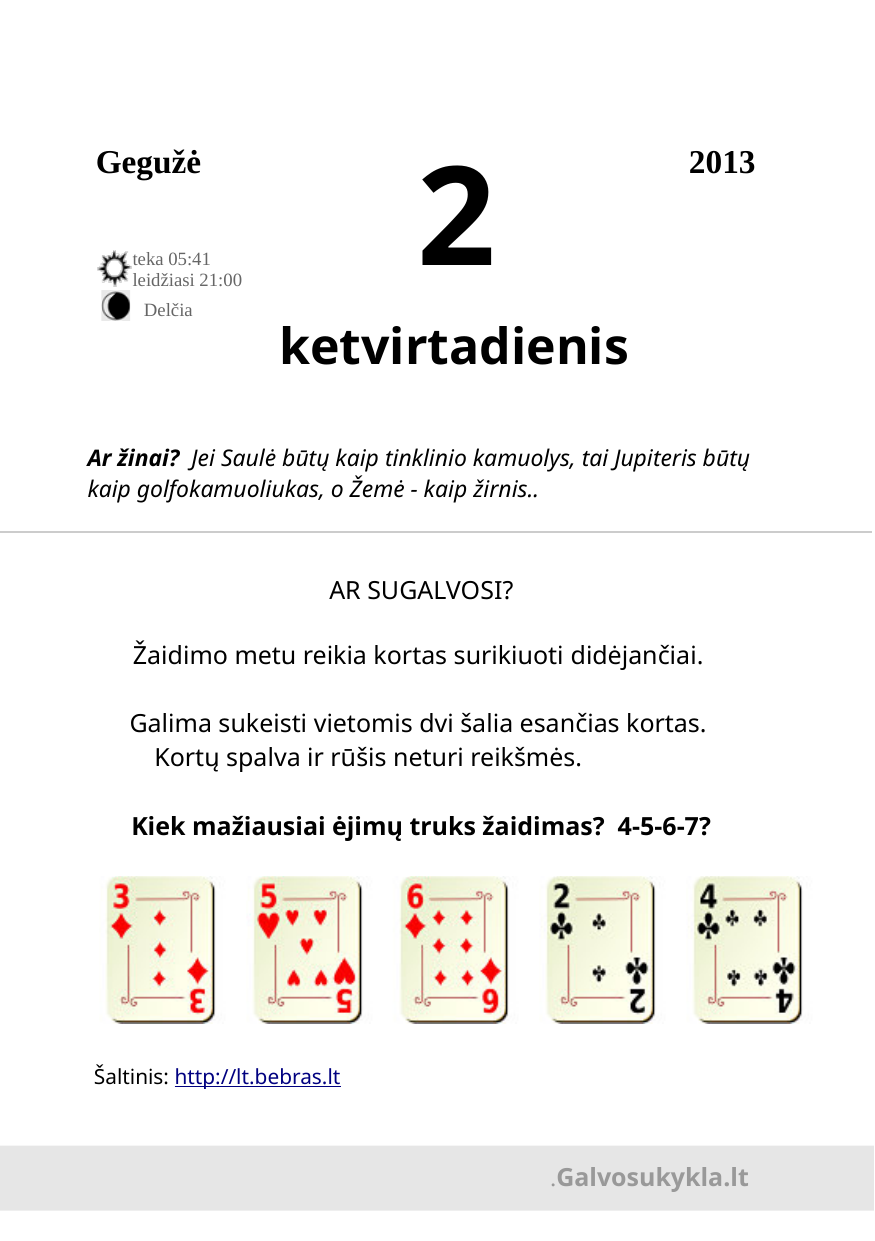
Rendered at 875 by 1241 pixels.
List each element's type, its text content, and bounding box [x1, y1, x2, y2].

picture [87, 876, 822, 1024]
text Kortų spalva ir rūšis neturi reikšmės. (35624) [87, 740, 755, 774]
table_header 2013 [632, 118, 755, 379]
table_header Gegužė teka 05:41 leidžiasi 21:00 [87, 118, 276, 287]
table_header 2 ketvirtadienis [276, 118, 632, 379]
text Kiek mažiausiai ėjimų truks žaidimas? 4-5-6-7? [87, 808, 755, 876]
text Žaidimo metu reikia kortas surikiuoti didėjančiai. [87, 638, 755, 672]
text AR SUGALVOSI? [87, 573, 755, 607]
text Galima sukeisti vietomis dvi šalia esančias kortas. [87, 706, 755, 740]
table_header Delčia [87, 288, 276, 379]
text Šaltinis: http://lt.bebras.lt [87, 1057, 755, 1091]
text Ar žinai? Jei Saulė būtų kaip tinklinio kamuolys, tai Jupiteris būtų kaip golfokamuoliukas, o Žemė - kaip žirnis.. [87, 442, 755, 504]
